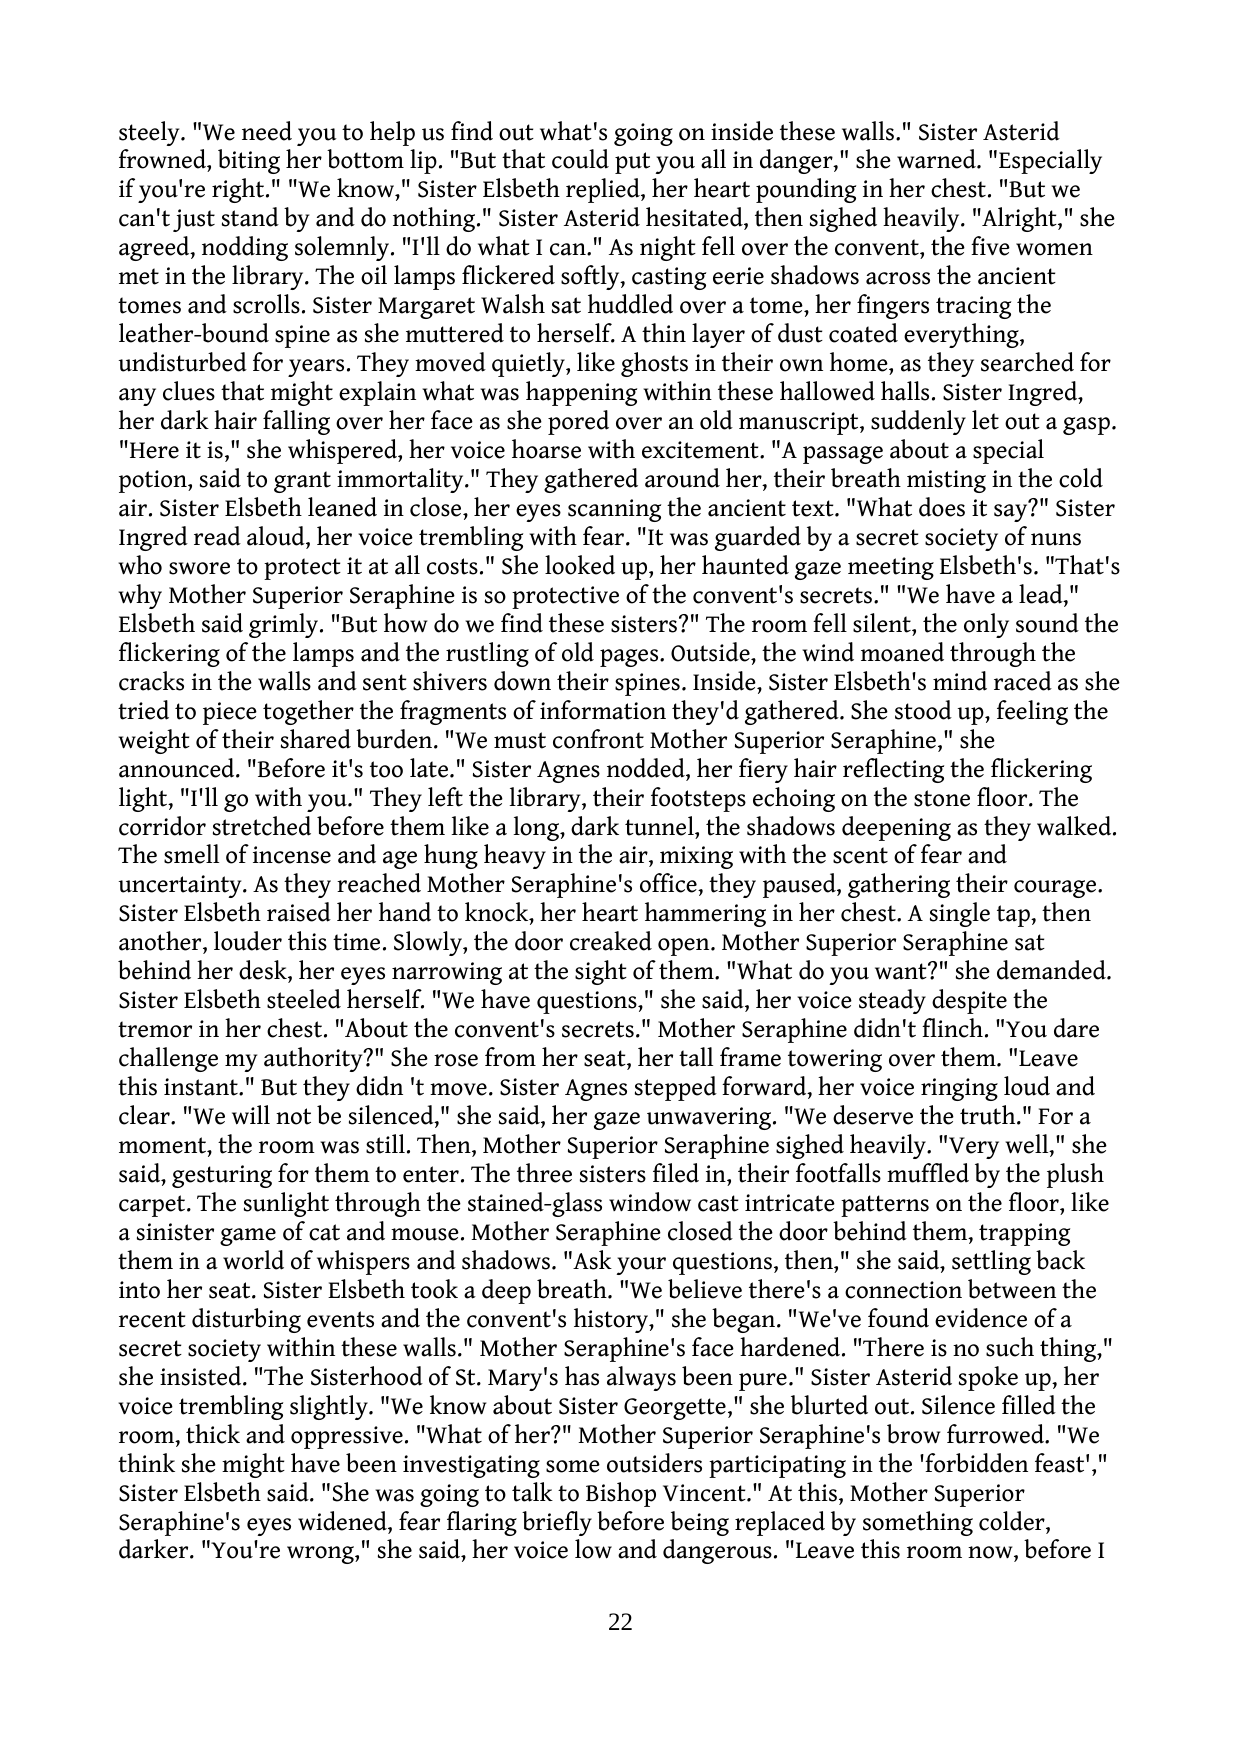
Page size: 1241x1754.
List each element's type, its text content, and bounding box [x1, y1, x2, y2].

text steely. "We need you to help us find out what's going on inside these walls." Sister Asterid frowned, biting her bottom lip. "But that could put you all in danger," she warned. "Especially if you're right." "We know," Sister Elsbeth replied, her heart pounding in her chest. "But we can't just stand by and do nothing." Sister Asterid hesitated, then sighed heavily. "Alright," she agreed, nodding solemnly. "I'll do what I can." As night fell over the convent, the five women met in the library. The oil lamps flickered softly, casting eerie shadows across the ancient tomes and scrolls. Sister Margaret Walsh sat huddled over a tome, her fingers tracing the leather-bound spine as she muttered to herself. A thin layer of dust coated everything, undisturbed for years. They moved quietly, like ghosts in their own home, as they searched for any clues that might explain what was happening within these hallowed halls. Sister Ingred, her dark hair falling over her face as she pored over an old manuscript, suddenly let out a gasp. "Here it is," she whispered, her voice hoarse with excitement. "A passage about a special potion, said to grant immortality." They gathered around her, their breath misting in the cold air. Sister Elsbeth leaned in close, her eyes scanning the ancient text. "What does it say?" Sister Ingred read aloud, her voice trembling with fear. "It was guarded by a secret society of nuns who swore to protect it at all costs." She looked up, her haunted gaze meeting Elsbeth's. "That's why Mother Superior Seraphine is so protective of the convent's secrets." "We have a lead," Elsbeth said grimly. "But how do we find these sisters?" The room fell silent, the only sound the flickering of the lamps and the rustling of old pages. Outside, the wind moaned through the cracks in the walls and sent shivers down their spines. Inside, Sister Elsbeth's mind raced as she tried to piece together the fragments of information they'd gathered. She stood up, feeling the weight of their shared burden. "We must confront Mother Superior Seraphine," she announced. "Before it's too late." Sister Agnes nodded, her fiery hair reflecting the flickering light, "I'll go with you." They left the library, their footsteps echoing on the stone floor. The corridor stretched before them like a long, dark tunnel, the shadows deepening as they walked. The smell of incense and age hung heavy in the air, mixing with the scent of fear and uncertainty. As they reached Mother Seraphine's office, they paused, gathering their courage. Sister Elsbeth raised her hand to knock, her heart hammering in her chest. A single tap, then another, louder this time. Slowly, the door creaked open. Mother Superior Seraphine sat behind her desk, her eyes narrowing at the sight of them. "What do you want?" she demanded. Sister Elsbeth steeled herself. "We have questions," she said, her voice steady despite the tremor in her chest. "About the convent's secrets." Mother Seraphine didn't flinch. "You dare challenge my authority?" She rose from her seat, her tall frame towering over them. "Leave this instant." But they didn 't move. Sister Agnes stepped forward, her voice ringing loud and clear. "We will not be silenced," she said, her gaze unwavering. "We deserve the truth." For a moment, the room was still. Then, Mother Superior Seraphine sighed heavily. "Very well," she said, gesturing for them to enter. The three sisters filed in, their footfalls muffled by the plush carpet. The sunlight through the stained-glass window cast intricate patterns on the floor, like a sinister game of cat and mouse. Mother Seraphine closed the door behind them, trapping them in a world of whispers and shadows. "Ask your questions, then," she said, settling back into her seat. Sister Elsbeth took a deep breath. "We believe there's a connection between the recent disturbing events and the convent's history," she began. "We've found evidence of a secret society within these walls." Mother Seraphine's face hardened. "There is no such thing," she insisted. "The Sisterhood of St. Mary's has always been pure." Sister Asterid spoke up, her voice trembling slightly. "We know about Sister Georgette," she blurted out. Silence filled the room, thick and oppressive. "What of her?" Mother Superior Seraphine's brow furrowed. "We think she might have been investigating some outsiders participating in the 'forbidden feast'," Sister Elsbeth said. "She was going to talk to Bishop Vincent." At this, Mother Superior Seraphine's eyes widened, fear flaring briefly before being replaced by something colder, darker. "You're wrong," she said, her voice low and dangerous. "Leave this room now, before I [118, 118, 1122, 1566]
